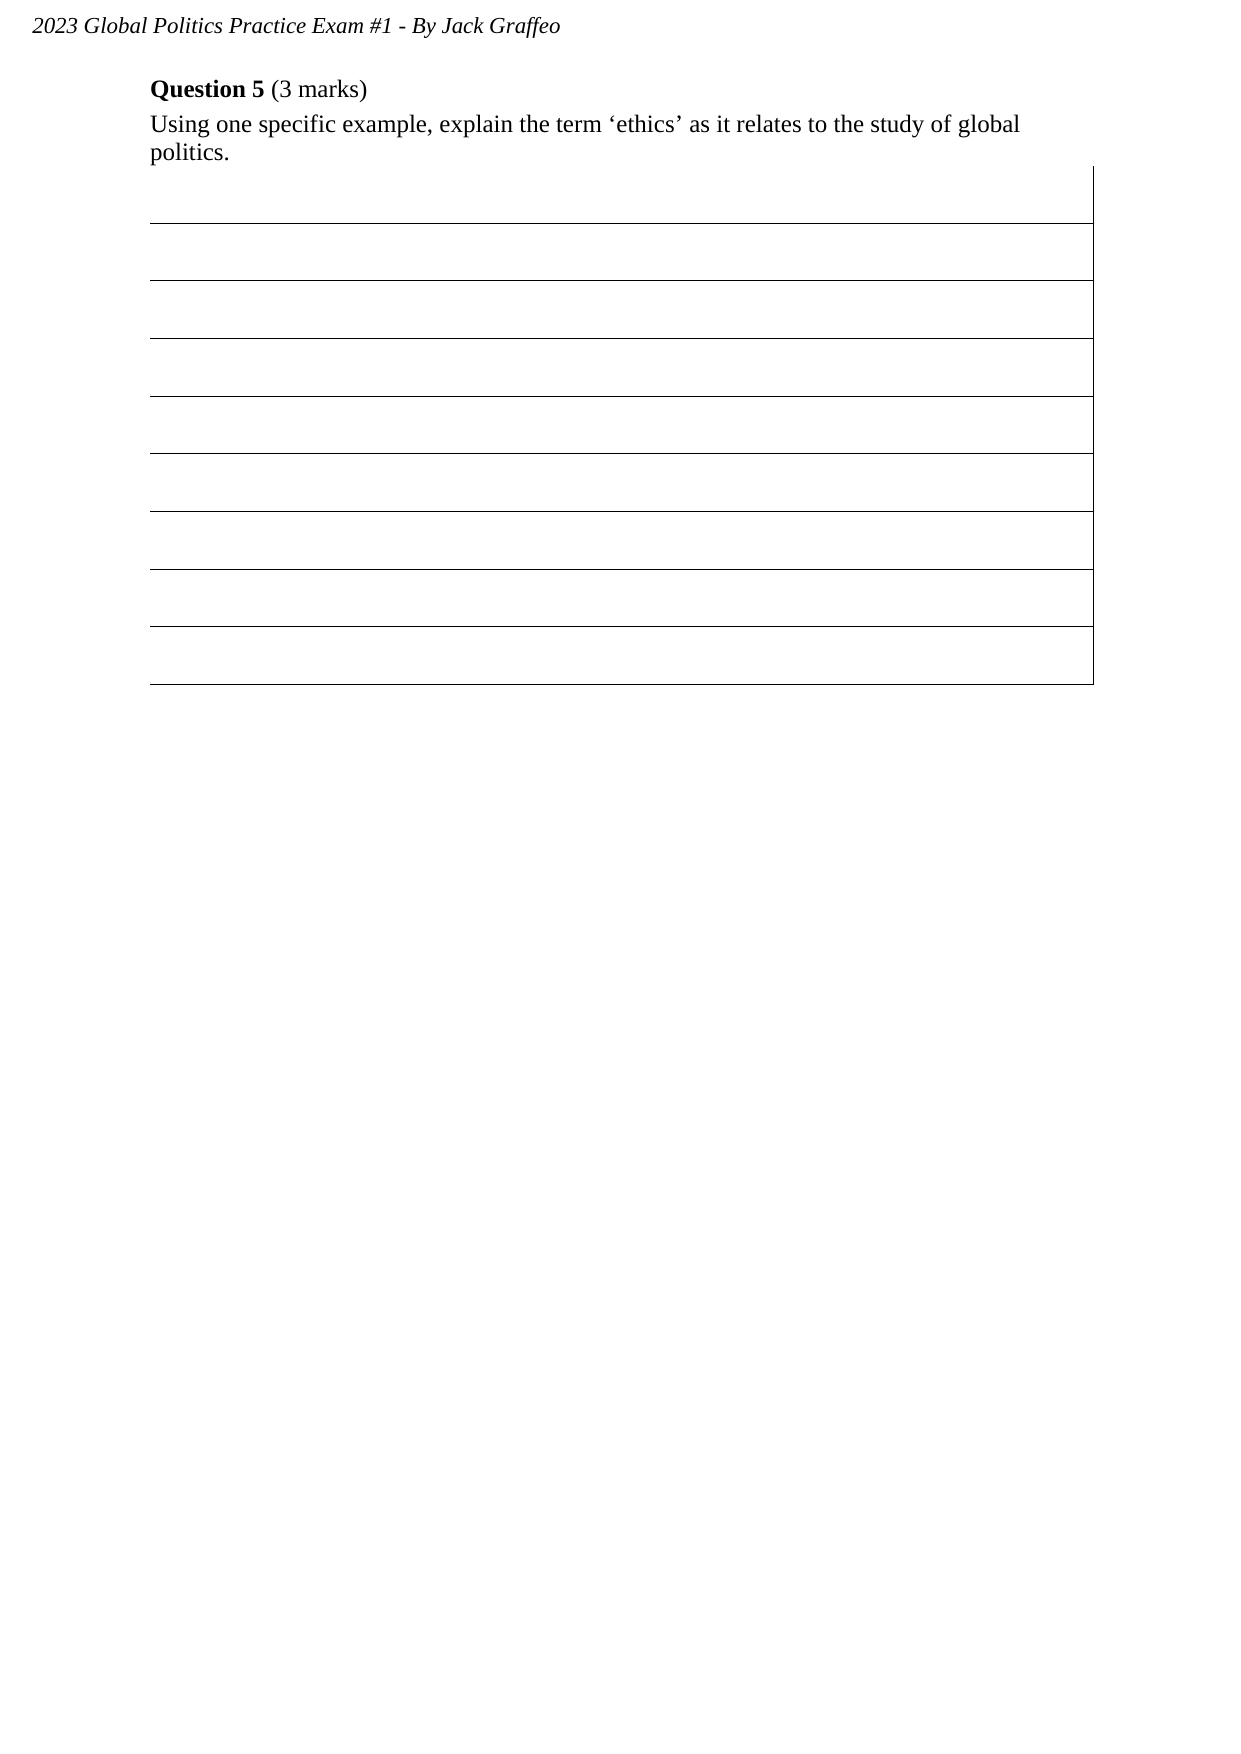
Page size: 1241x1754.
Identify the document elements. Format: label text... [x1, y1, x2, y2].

table_header [150, 166, 1093, 223]
table_cell [150, 512, 1093, 568]
table_cell [150, 454, 1093, 511]
table_cell [150, 339, 1093, 396]
table_cell [150, 570, 1093, 626]
table_cell [150, 627, 1093, 684]
text Using one specific example, explain the term ‘ethics’ as it relates to the study of global politics. [150, 109, 1090, 166]
table_cell [150, 397, 1093, 453]
table_cell [150, 224, 1093, 280]
text Question 5 (3 marks) [150, 74, 1090, 102]
table_cell [150, 281, 1093, 338]
